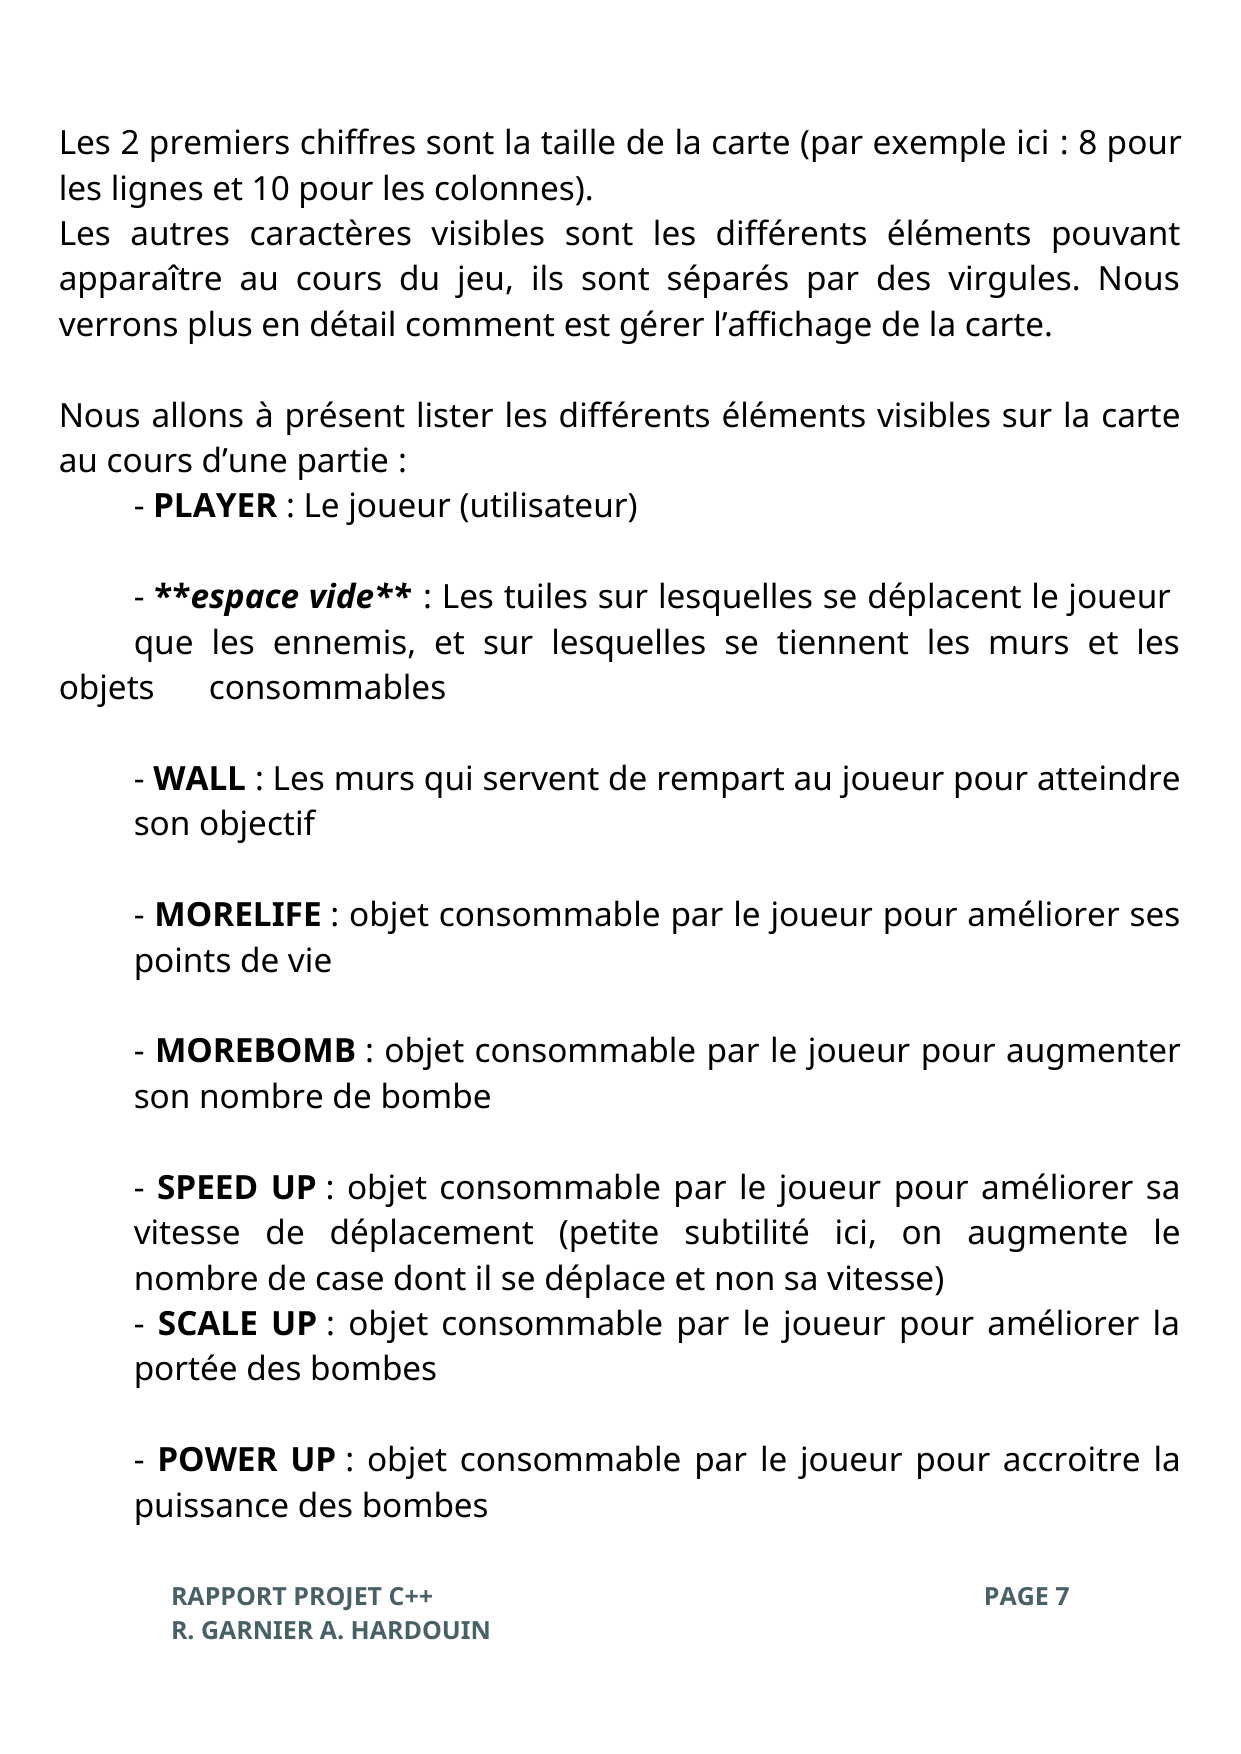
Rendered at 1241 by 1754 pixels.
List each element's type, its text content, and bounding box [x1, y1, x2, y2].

text Les 2 premiers chiffres sont la taille de la carte (par exemple ici : 8 pour les lignes et 10 pour les colonnes). [58, 119, 1182, 210]
text - **espace vide** : Les tuiles sur lesquelles se déplacent le joueur que les ennemis, et sur lesquelles se tiennent les murs et les objets consommables [58, 573, 1182, 709]
text - MORELIFE : objet consommable par le joueur pour améliorer ses points de vie [133, 891, 1182, 982]
text Nous allons à présent lister les différents éléments visibles sur la carte au cours d’une partie : [58, 391, 1182, 482]
text - PLAYER : Le joueur (utilisateur) [58, 482, 1182, 528]
text - POWER UP : objet consommable par le joueur pour accroitre la puissance des bombes [133, 1436, 1182, 1527]
text Les autres caractères visibles sont les différents éléments pouvant apparaître au cours du jeu, ils sont séparés par des virgules. Nous verrons plus en détail comment est gérer l’affichage de la carte. [58, 210, 1182, 346]
text - SPEED UP : objet consommable par le joueur pour améliorer sa vitesse de déplacement (petite subtilité ici, on augmente le nombre de case dont il se déplace et non sa vitesse) [133, 1163, 1182, 1300]
text - WALL : Les murs qui servent de rempart au joueur pour atteindre son objectif [133, 755, 1182, 846]
text - SCALE UP : objet consommable par le joueur pour améliorer la portée des bombes [133, 1300, 1182, 1391]
text - MOREBOMB : objet consommable par le joueur pour augmenter son nombre de bombe [133, 1027, 1182, 1118]
